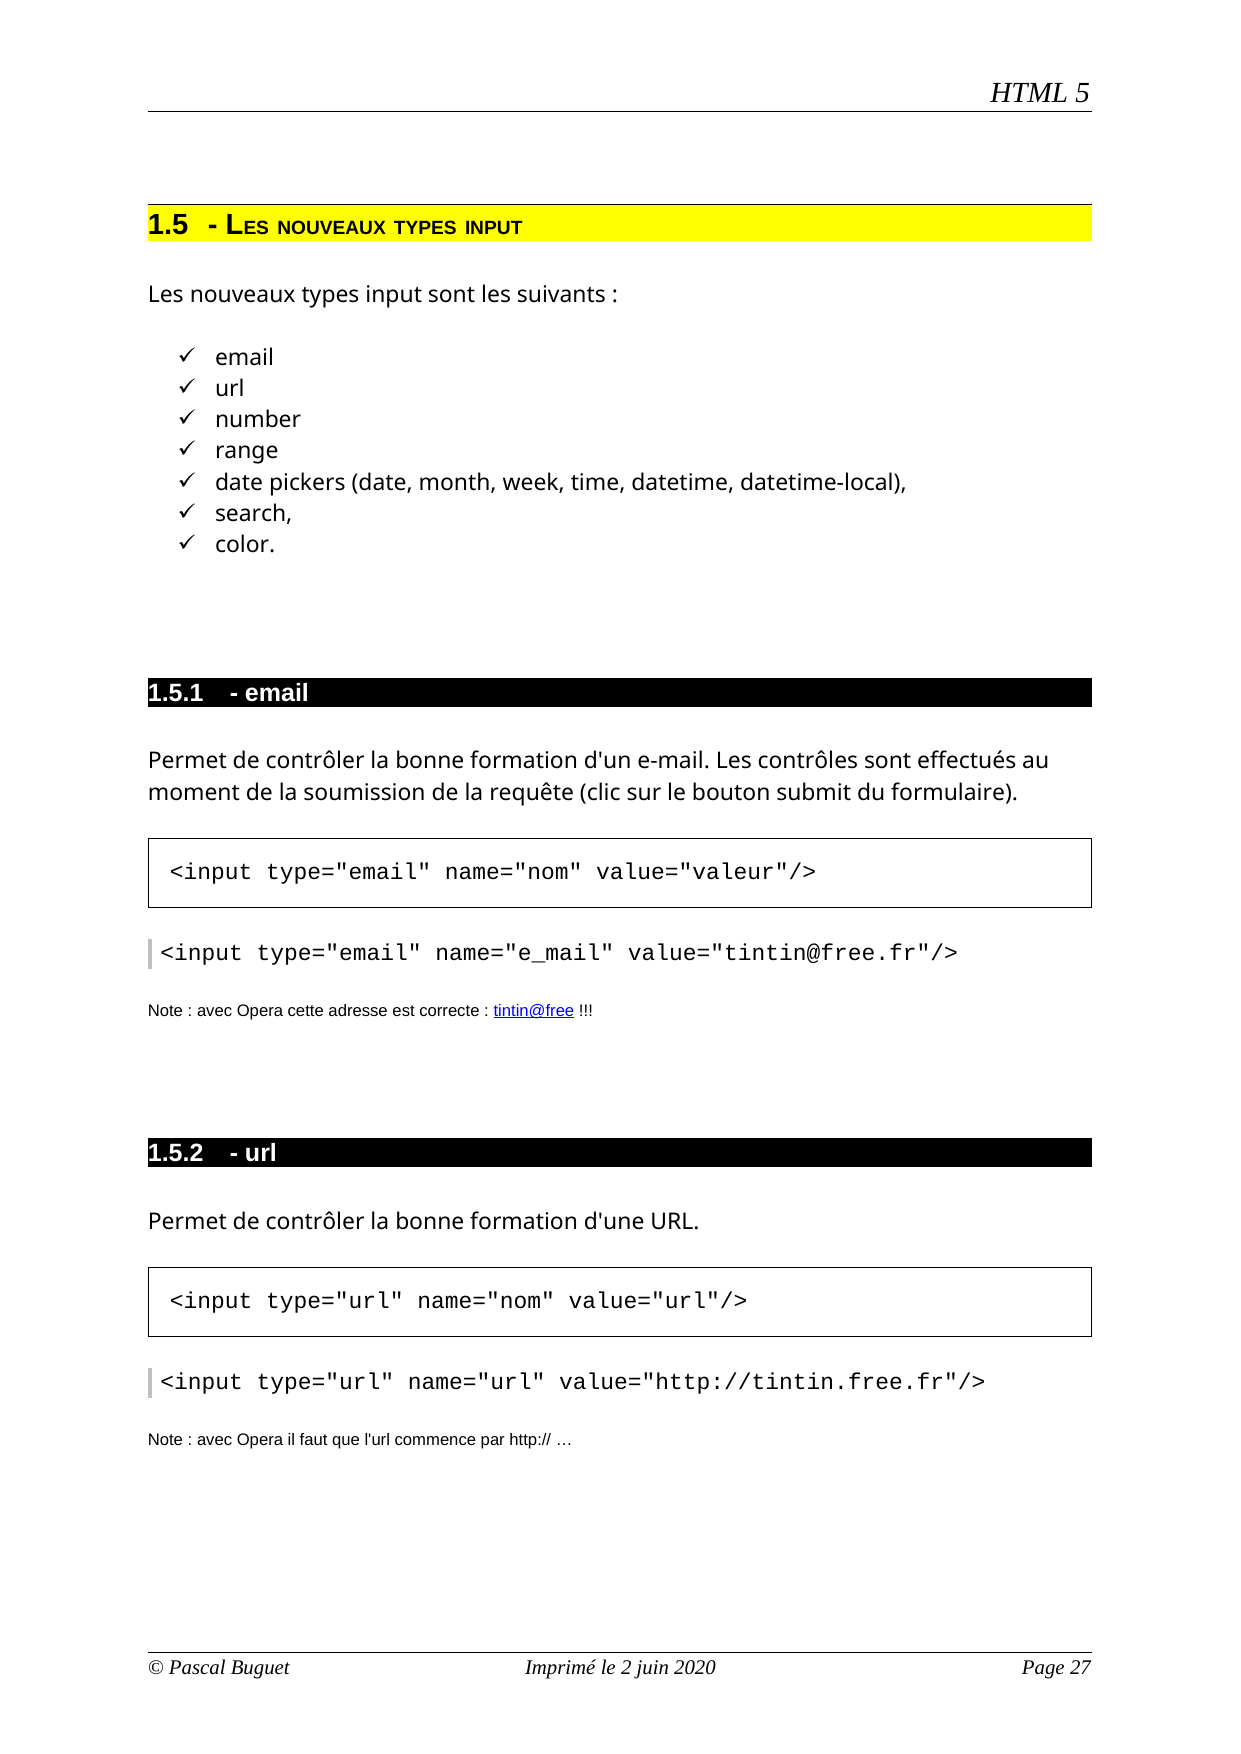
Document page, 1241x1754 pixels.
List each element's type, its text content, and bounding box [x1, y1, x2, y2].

text Les nouveaux types input sont les suivants : [148, 278, 1092, 309]
text <input type="url" name="nom" value="url"/> [149, 1268, 1091, 1336]
text <input type="email" name="e_mail" value="tintin@free.fr"/> [152, 939, 1092, 969]
subtitle - url [148, 1138, 1092, 1167]
list search, [177, 497, 1092, 528]
subtitle - email [148, 678, 1092, 707]
list url [177, 372, 1092, 403]
text Note : avec Opera cette adresse est correcte : tintin@free !!! [148, 1000, 1092, 1019]
text Permet de contrôler la bonne formation d'une URL. [148, 1204, 1092, 1236]
list color. [177, 528, 1092, 559]
text <input type="url" name="url" value="http://tintin.free.fr"/> [152, 1368, 1092, 1398]
list email [177, 341, 1092, 372]
text Note : avec Opera il faut que l'url commence par http:// … [148, 1429, 1092, 1448]
list date pickers (date, month, week, time, datetime, datetime-local), [177, 466, 1092, 497]
list range [177, 434, 1092, 466]
text Permet de contrôler la bonne formation d'un e-mail. Les contrôles sont effectués au moment de la soumission de la requête (clic sur le bouton submit du formulaire). [148, 744, 1092, 807]
list number [177, 403, 1092, 434]
subtitle - Les nouveaux types input [148, 205, 1092, 241]
text <input type="email" name="nom" value="valeur"/> [149, 839, 1091, 907]
